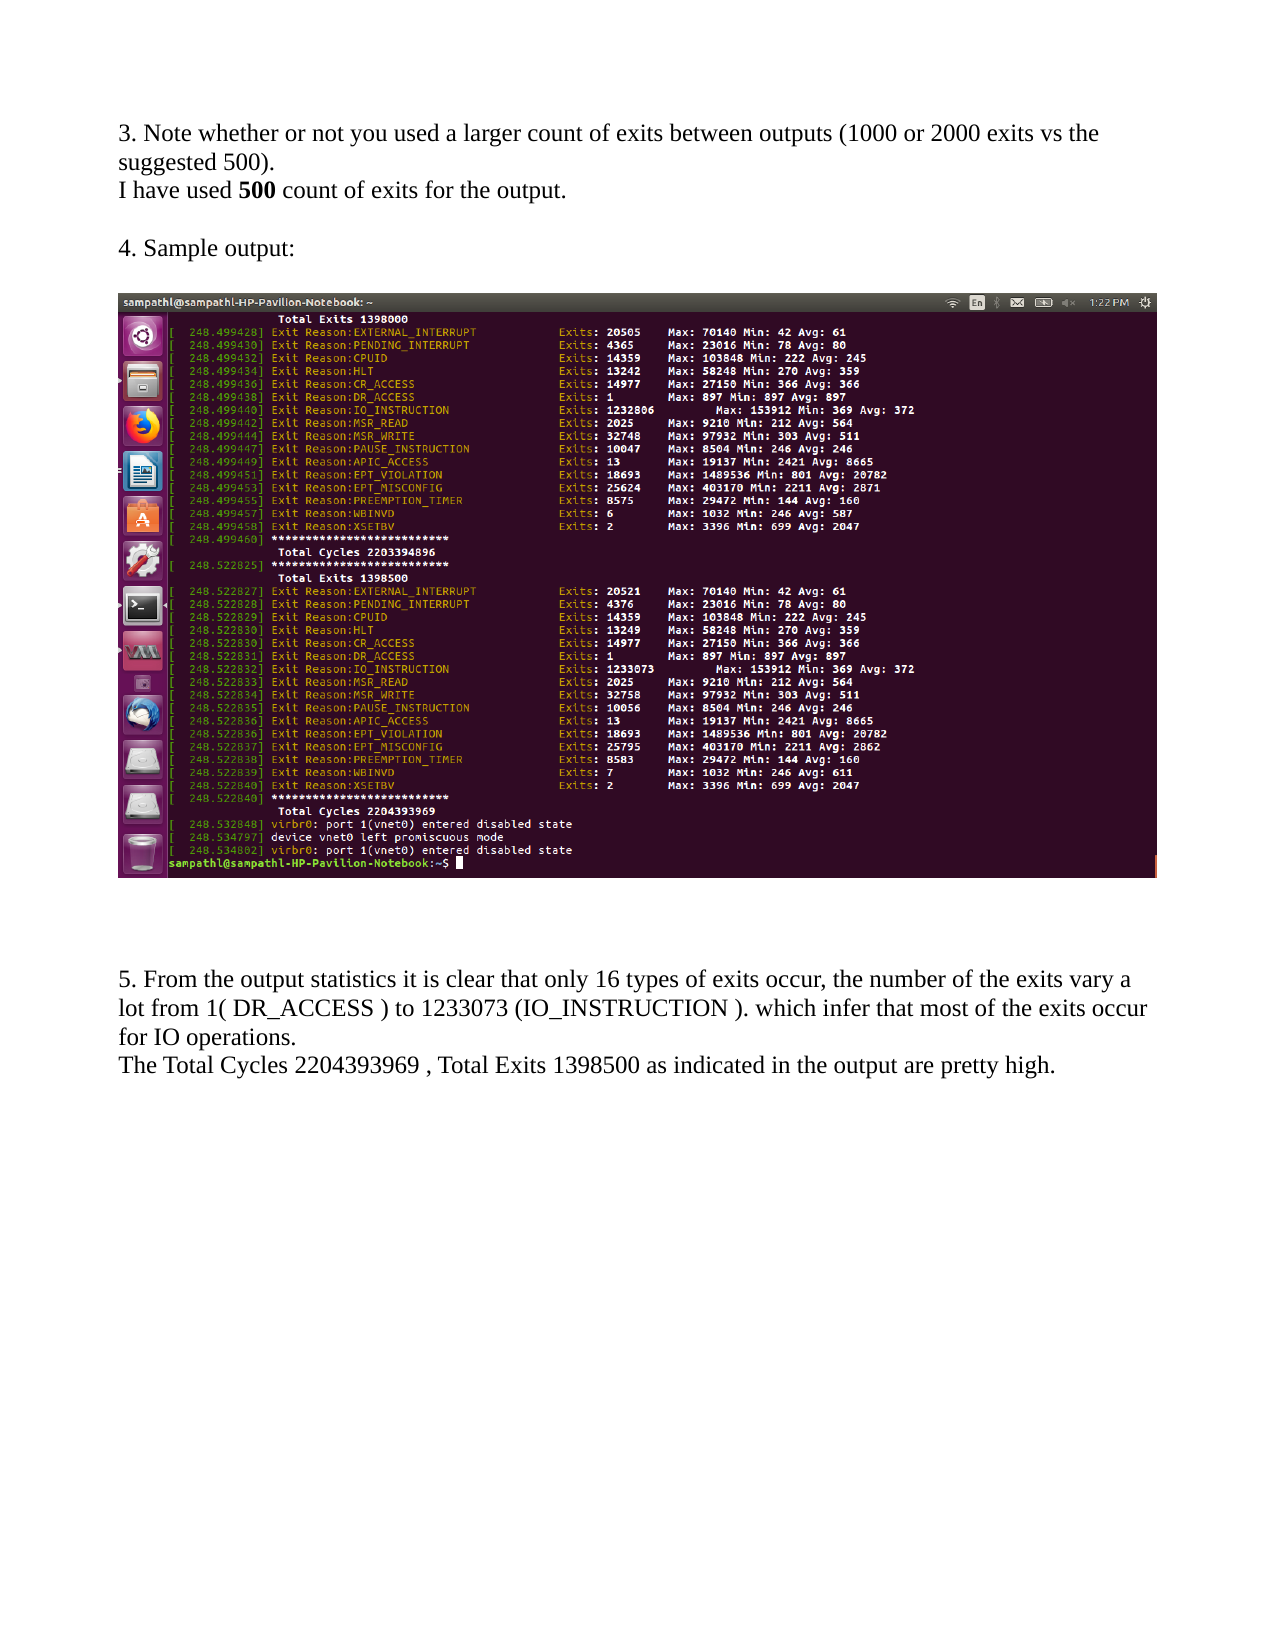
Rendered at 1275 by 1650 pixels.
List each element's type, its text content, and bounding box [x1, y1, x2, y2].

text suggested 500). [118, 147, 1157, 176]
text 5. From the output statistics it is clear that only 16 types of exits occur, the number of the exits vary a lot from 1( DR_ACCESS ) to 1233073 (IO_INSTRUCTION ). which infer that most of the exits occur for IO operations. [118, 964, 1157, 1050]
text 4. Sample output: [118, 233, 1157, 262]
text 3. Note whether or not you used a larger count of exits between outputs (1000 or 2000 exits vs the [118, 118, 1157, 147]
text The Total Cycles 2204393969 , Total Exits 1398500 as indicated in the output are pretty high. [118, 1050, 1157, 1079]
picture [118, 293, 1157, 878]
text I have used 500 count of exits for the output. [118, 176, 1157, 204]
